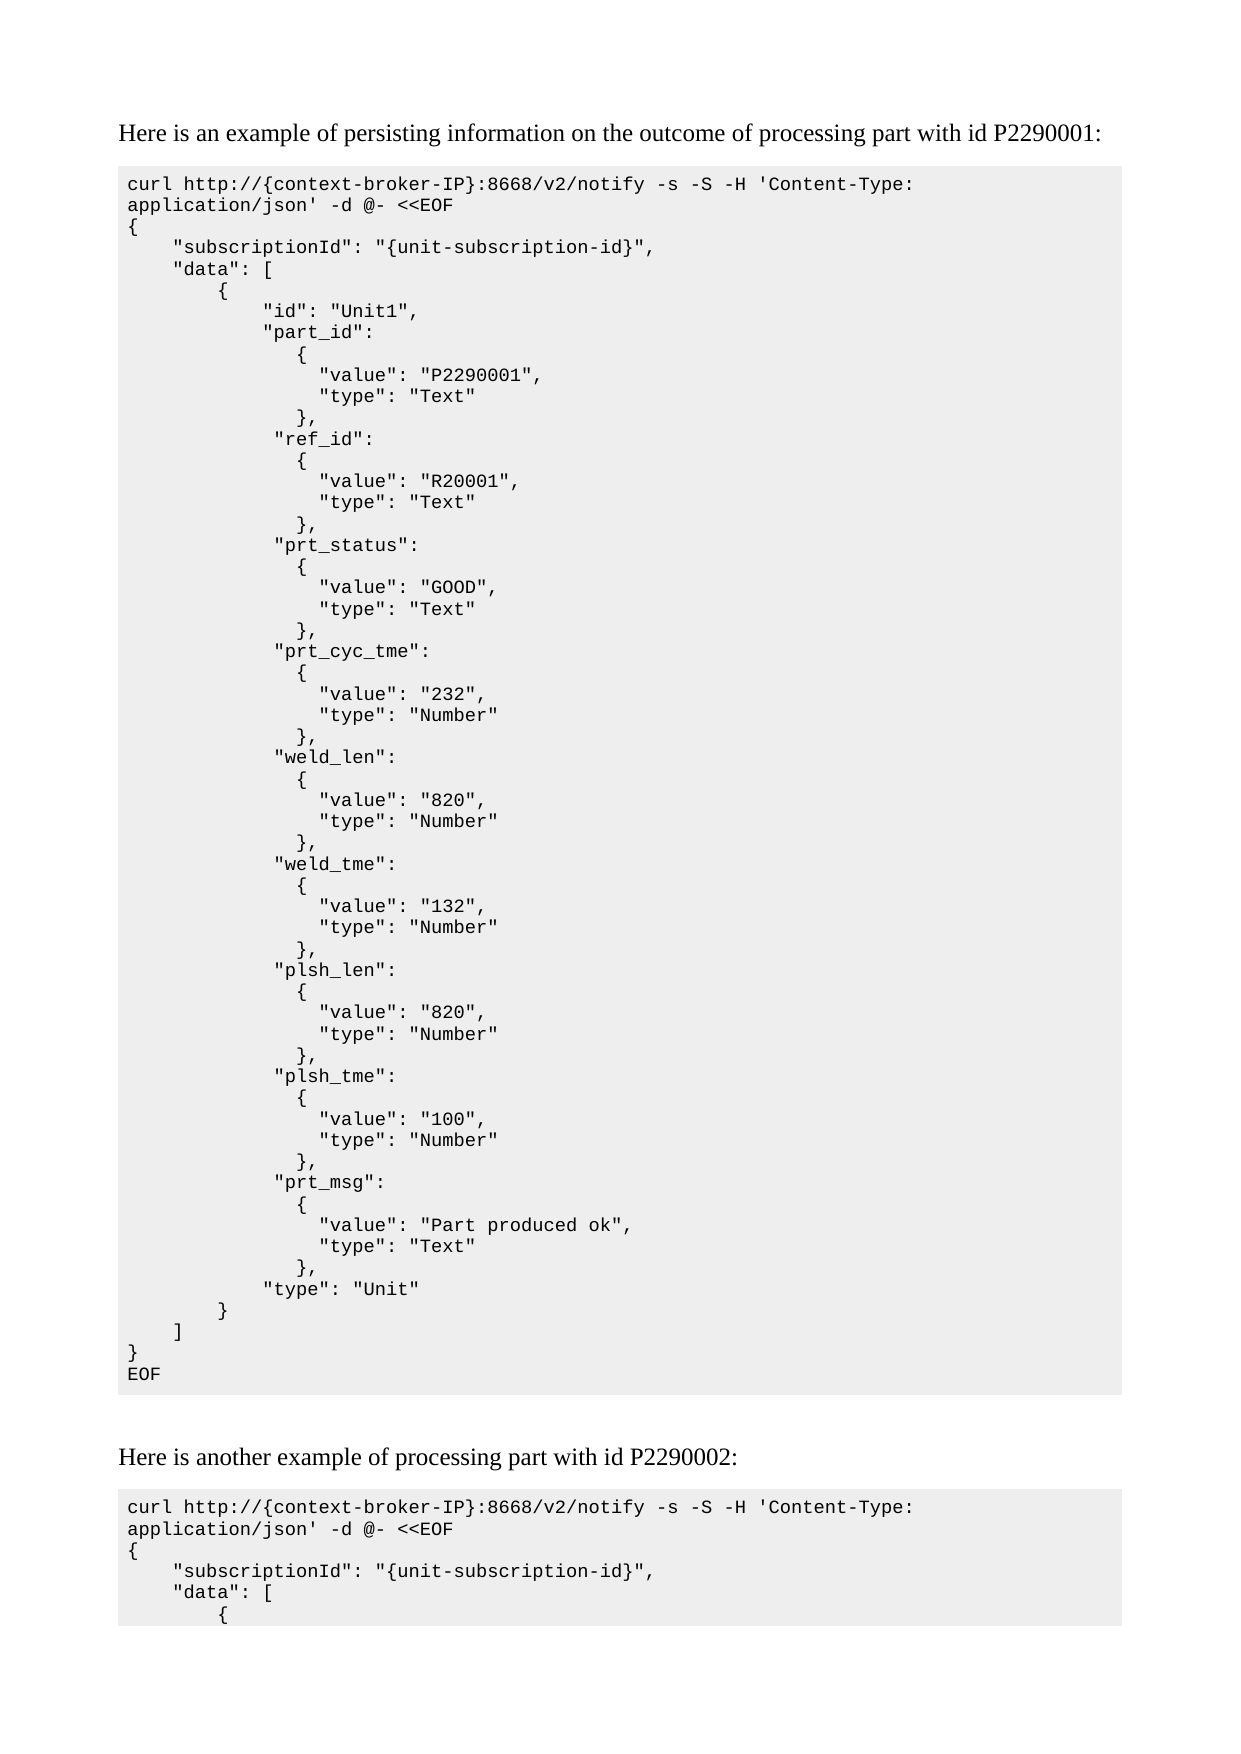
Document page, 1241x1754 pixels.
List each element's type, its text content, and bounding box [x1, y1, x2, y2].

text "value": "100", [118, 1109, 1122, 1131]
text "subscriptionId": "{unit-subscription-id}", [118, 1562, 1122, 1583]
text "type": "Text" [118, 599, 1122, 621]
text "prt_cyc_tme": [118, 642, 1122, 663]
text "weld_tme": [118, 854, 1122, 876]
text { [118, 451, 1122, 472]
text "value": "R20001", [118, 472, 1122, 493]
text { [118, 663, 1122, 684]
text } [118, 1343, 1122, 1364]
text }, [118, 408, 1122, 429]
text "type": "Text" [118, 493, 1122, 514]
text }, [118, 514, 1122, 536]
text { [118, 769, 1122, 791]
text { [118, 1088, 1122, 1109]
text Here is another example of processing part with id P2290002: [118, 1442, 1122, 1471]
text "type": "Number" [118, 918, 1122, 939]
text "value": "820", [118, 1003, 1122, 1024]
text }, [118, 621, 1122, 642]
text "plsh_tme": [118, 1067, 1122, 1088]
text { [118, 1604, 1122, 1626]
text "data": [ [118, 259, 1122, 281]
text { [118, 557, 1122, 578]
text }, [118, 833, 1122, 854]
text } [118, 1301, 1122, 1322]
text "plsh_len": [118, 961, 1122, 982]
text { [118, 1541, 1122, 1562]
text Here is an example of persisting information on the outcome of processing part with id P2290001: [118, 118, 1122, 147]
text "data": [ [118, 1583, 1122, 1604]
text "prt_msg": [118, 1173, 1122, 1194]
text "type": "Text" [118, 1237, 1122, 1258]
text EOF [118, 1364, 1122, 1395]
text "value": "Part produced ok", [118, 1216, 1122, 1237]
text ] [118, 1322, 1122, 1343]
text "type": "Number" [118, 1131, 1122, 1152]
text { [118, 281, 1122, 302]
text "subscriptionId": "{unit-subscription-id}", [118, 238, 1122, 259]
text { [118, 344, 1122, 366]
text }, [118, 1258, 1122, 1279]
text "value": "132", [118, 897, 1122, 918]
text curl http://{context-broker-IP}:8668/v2/notify -s -S -H 'Content-Type: application/json' -d @- <<EOF [118, 166, 1122, 217]
text "part_id": [118, 323, 1122, 344]
text }, [118, 727, 1122, 748]
text "value": "P2290001", [118, 366, 1122, 387]
text "type": "Number" [118, 706, 1122, 727]
text { [118, 217, 1122, 238]
text "type": "Number" [118, 812, 1122, 833]
text curl http://{context-broker-IP}:8668/v2/notify -s -S -H 'Content-Type: application/json' -d @- <<EOF [118, 1489, 1122, 1541]
text { [118, 982, 1122, 1003]
text }, [118, 1152, 1122, 1173]
text "type": "Text" [118, 387, 1122, 408]
text "id": "Unit1", [118, 302, 1122, 323]
text "prt_status": [118, 536, 1122, 557]
text }, [118, 1046, 1122, 1067]
text "value": "GOOD", [118, 578, 1122, 599]
text "ref_id": [118, 429, 1122, 451]
text "type": "Number" [118, 1024, 1122, 1046]
text "type": "Unit" [118, 1279, 1122, 1301]
text { [118, 876, 1122, 897]
text "value": "820", [118, 791, 1122, 812]
text "value": "232", [118, 684, 1122, 706]
text }, [118, 939, 1122, 961]
text "weld_len": [118, 748, 1122, 769]
text { [118, 1194, 1122, 1216]
